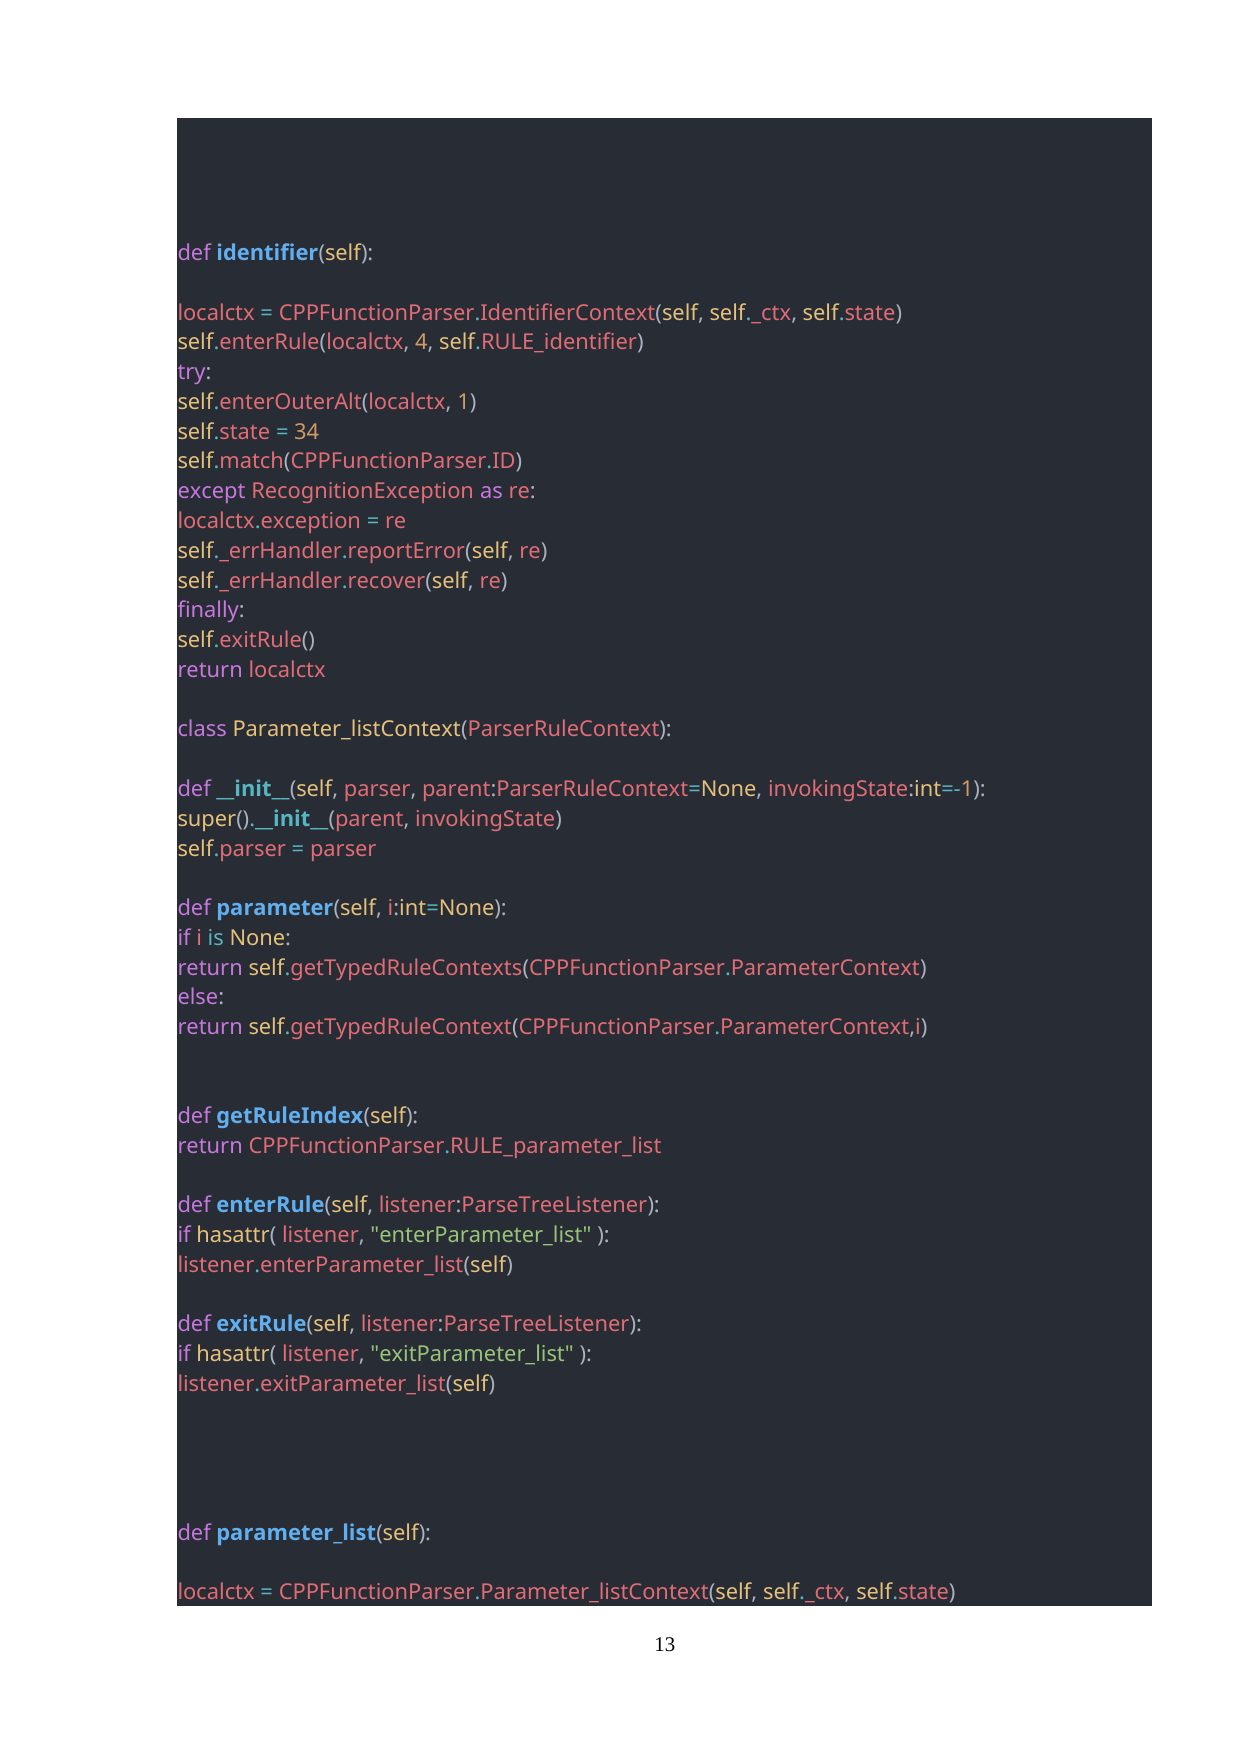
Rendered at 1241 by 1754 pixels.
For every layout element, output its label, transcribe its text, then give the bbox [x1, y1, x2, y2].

text localctx = CPPFunctionParser.Parameter_listContext(self, self._ctx, self.state) [177, 1576, 1152, 1606]
text return CPPFunctionParser.RULE_parameter_list [177, 1130, 1152, 1160]
text self.match(CPPFunctionParser.ID) [177, 445, 1152, 475]
text return localctx [177, 654, 1152, 684]
text listener.exitParameter_list(self) [177, 1368, 1152, 1398]
text super().__init__(parent, invokingState) [177, 803, 1152, 832]
text def getRuleIndex(self): [177, 1100, 1152, 1130]
text finally: [177, 594, 1152, 624]
text self.exitRule() [177, 624, 1152, 654]
text def __init__(self, parser, parent:ParserRuleContext=None, invokingState:int=-1): [177, 773, 1152, 803]
text listener.enterParameter_list(self) [177, 1249, 1152, 1279]
text return self.getTypedRuleContexts(CPPFunctionParser.ParameterContext) [177, 952, 1152, 981]
text class Parameter_listContext(ParserRuleContext): [177, 713, 1152, 743]
text self._errHandler.recover(self, re) [177, 564, 1152, 594]
text localctx.exception = re [177, 505, 1152, 535]
text def parameter_list(self): [177, 1517, 1152, 1546]
text def enterRule(self, listener:ParseTreeListener): [177, 1189, 1152, 1219]
text return self.getTypedRuleContext(CPPFunctionParser.ParameterContext,i) [177, 1011, 1152, 1041]
text self.parser = parser [177, 832, 1152, 862]
text self._errHandler.reportError(self, re) [177, 535, 1152, 564]
text if i is None: [177, 922, 1152, 952]
text localctx = CPPFunctionParser.IdentifierContext(self, self._ctx, self.state) [177, 296, 1152, 326]
text self.enterOuterAlt(localctx, 1) [177, 386, 1152, 416]
text if hasattr( listener, "exitParameter_list" ): [177, 1338, 1152, 1368]
text def exitRule(self, listener:ParseTreeListener): [177, 1308, 1152, 1338]
text def identifier(self): [177, 237, 1152, 267]
text self.state = 34 [177, 416, 1152, 445]
text try: [177, 356, 1152, 386]
text def parameter(self, i:int=None): [177, 892, 1152, 922]
text else: [177, 981, 1152, 1011]
text self.enterRule(localctx, 4, self.RULE_identifier) [177, 326, 1152, 356]
text except RecognitionException as re: [177, 475, 1152, 505]
text if hasattr( listener, "enterParameter_list" ): [177, 1219, 1152, 1249]
